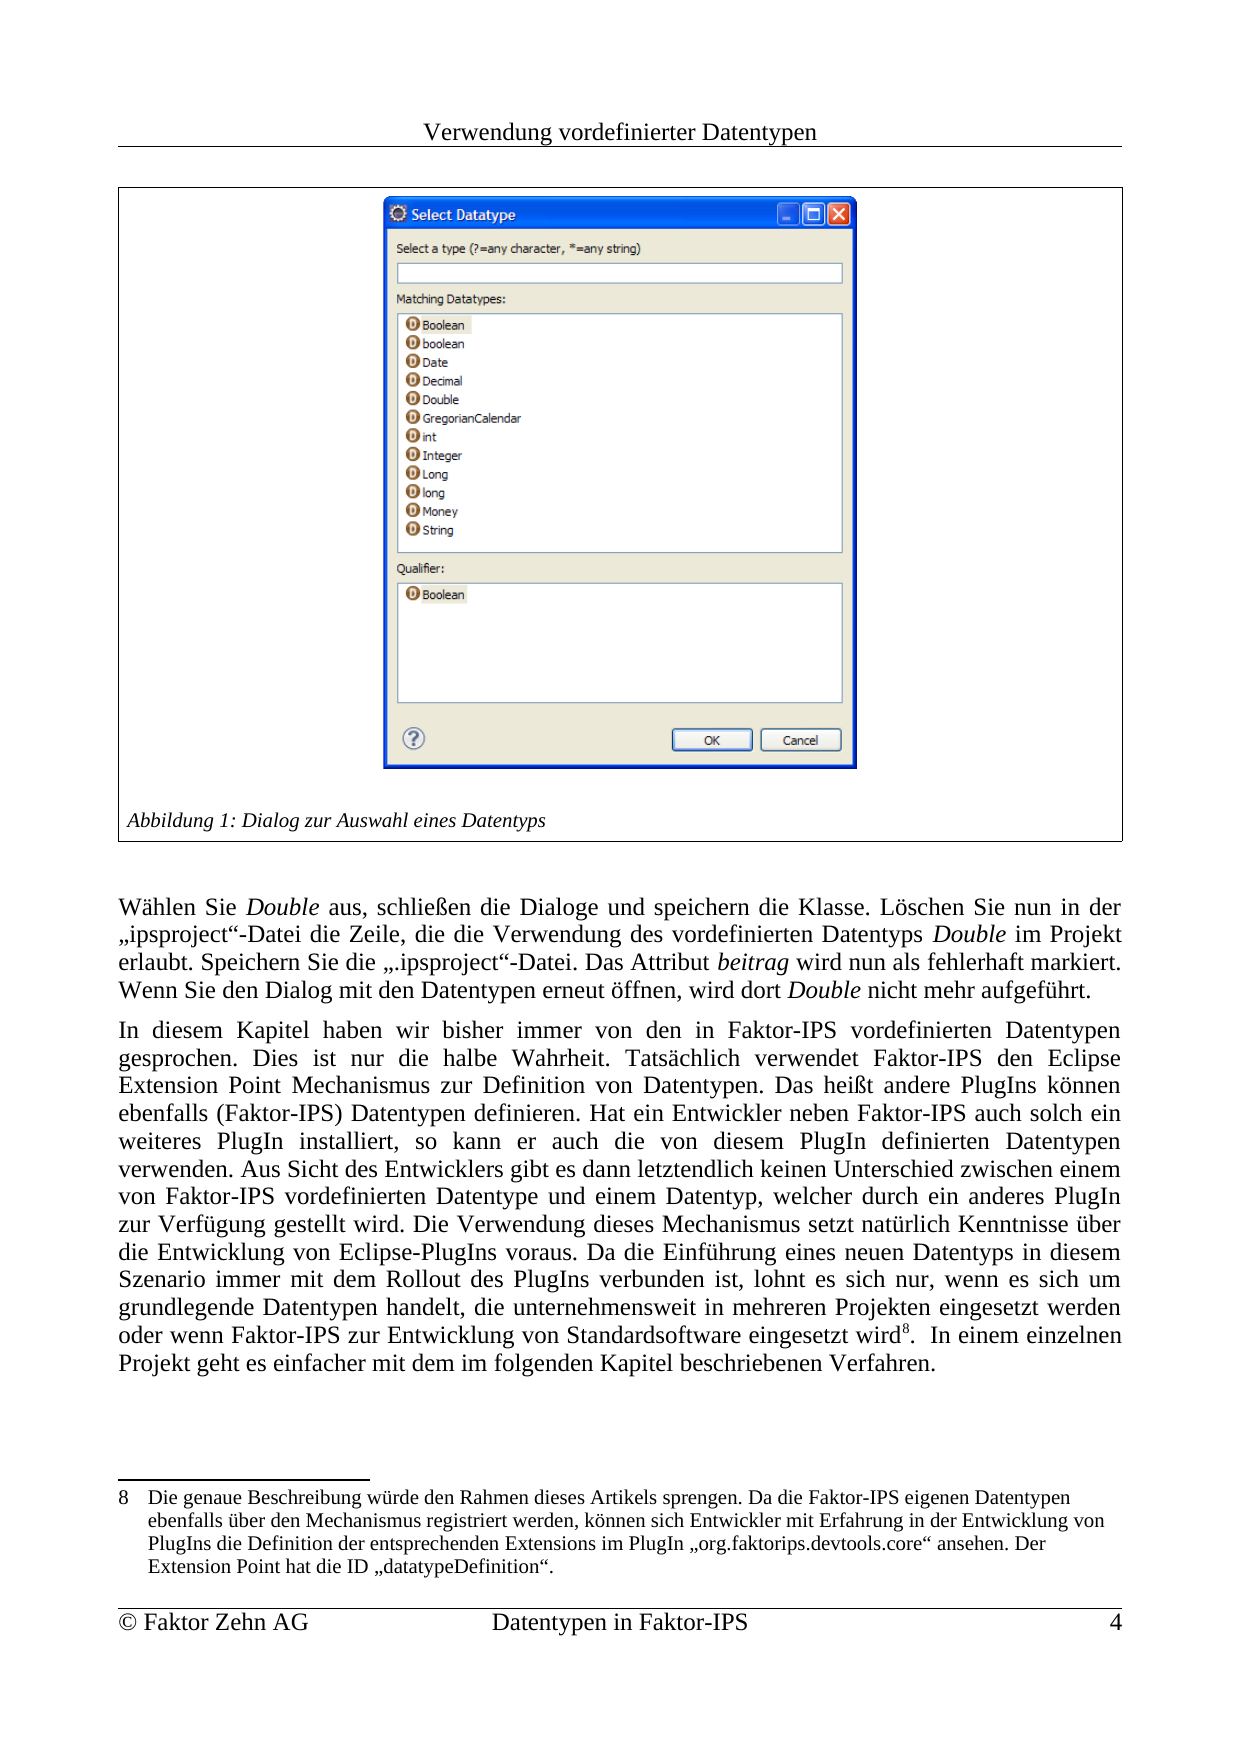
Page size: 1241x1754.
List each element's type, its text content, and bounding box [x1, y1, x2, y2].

picture [383, 196, 857, 769]
text In diesem Kapitel haben wir bisher immer von den in Faktor-IPS vordefinierten Datentypen gesprochen. Dies ist nur die halbe Wahrheit. Tatsächlich verwendet Faktor-IPS den Eclipse Extension Point Mechanismus zur Definition von Datentypen. Das heißt andere PlugIns können ebenfalls (Faktor-IPS) Datentypen definieren. Hat ein Entwickler neben Faktor-IPS auch solch ein weiteres PlugIn installiert, so kann er auch die von diesem PlugIn definierten Datentypen verwenden. Aus Sicht des Entwicklers gibt es dann letztendlich keinen Unterschied zwischen einem von Faktor‑IPS vordefinierten Datentype und einem Datentyp, welcher durch ein anderes PlugIn zur Verfügung gestellt wird. Die Verwendung dieses Mechanismus setzt natürlich Kenntnisse über die Entwicklung von Eclipse-PlugIns voraus. Da die Einführung eines neuen Datentyps in diesem Szenario immer mit dem Rollout des PlugIns verbunden ist, lohnt es sich nur, wenn es sich um grundlegende Datentypen handelt, die unternehmensweit in mehreren Projekten eingesetzt werden oder wenn Faktor-IPS zur Entwicklung von Standardsoftware eingesetzt wird. In einem einzelnen Projekt geht es einfacher mit dem im folgenden Kapitel beschriebenen Verfahren. [118, 1016, 1122, 1376]
text Wählen Sie Double aus, schließen die Dialoge und speichern die Klasse. Löschen Sie nun in der „ipsproject“-Datei die Zeile, die die Verwendung des vordefinierten Datentyps Double im Projekt erlaubt. Speichern Sie die „.ipsproject“-Datei. Das Attribut beitrag wird nun als fehlerhaft markiert. Wenn Sie den Dialog mit den Datentypen erneut öffnen, wird dort Double nicht mehr aufgeführt. [118, 893, 1122, 1004]
text Abbildung 1: Dialog zur Auswahl eines Datentyps [127, 809, 1113, 832]
text Die genaue Beschreibung würde den Rahmen dieses Artikels sprengen. Da die Faktor-IPS eigenen Datentypen ebenfalls über den Mechanismus registriert werden, können sich Entwickler mit Erfahrung in der Entwicklung von PlugIns die Definition der entsprechenden Extensions im PlugIn „org.faktorips.devtools.core“ ansehen. Der Extension Point hat die ID „datatypeDefinition“. [118, 1486, 1122, 1578]
